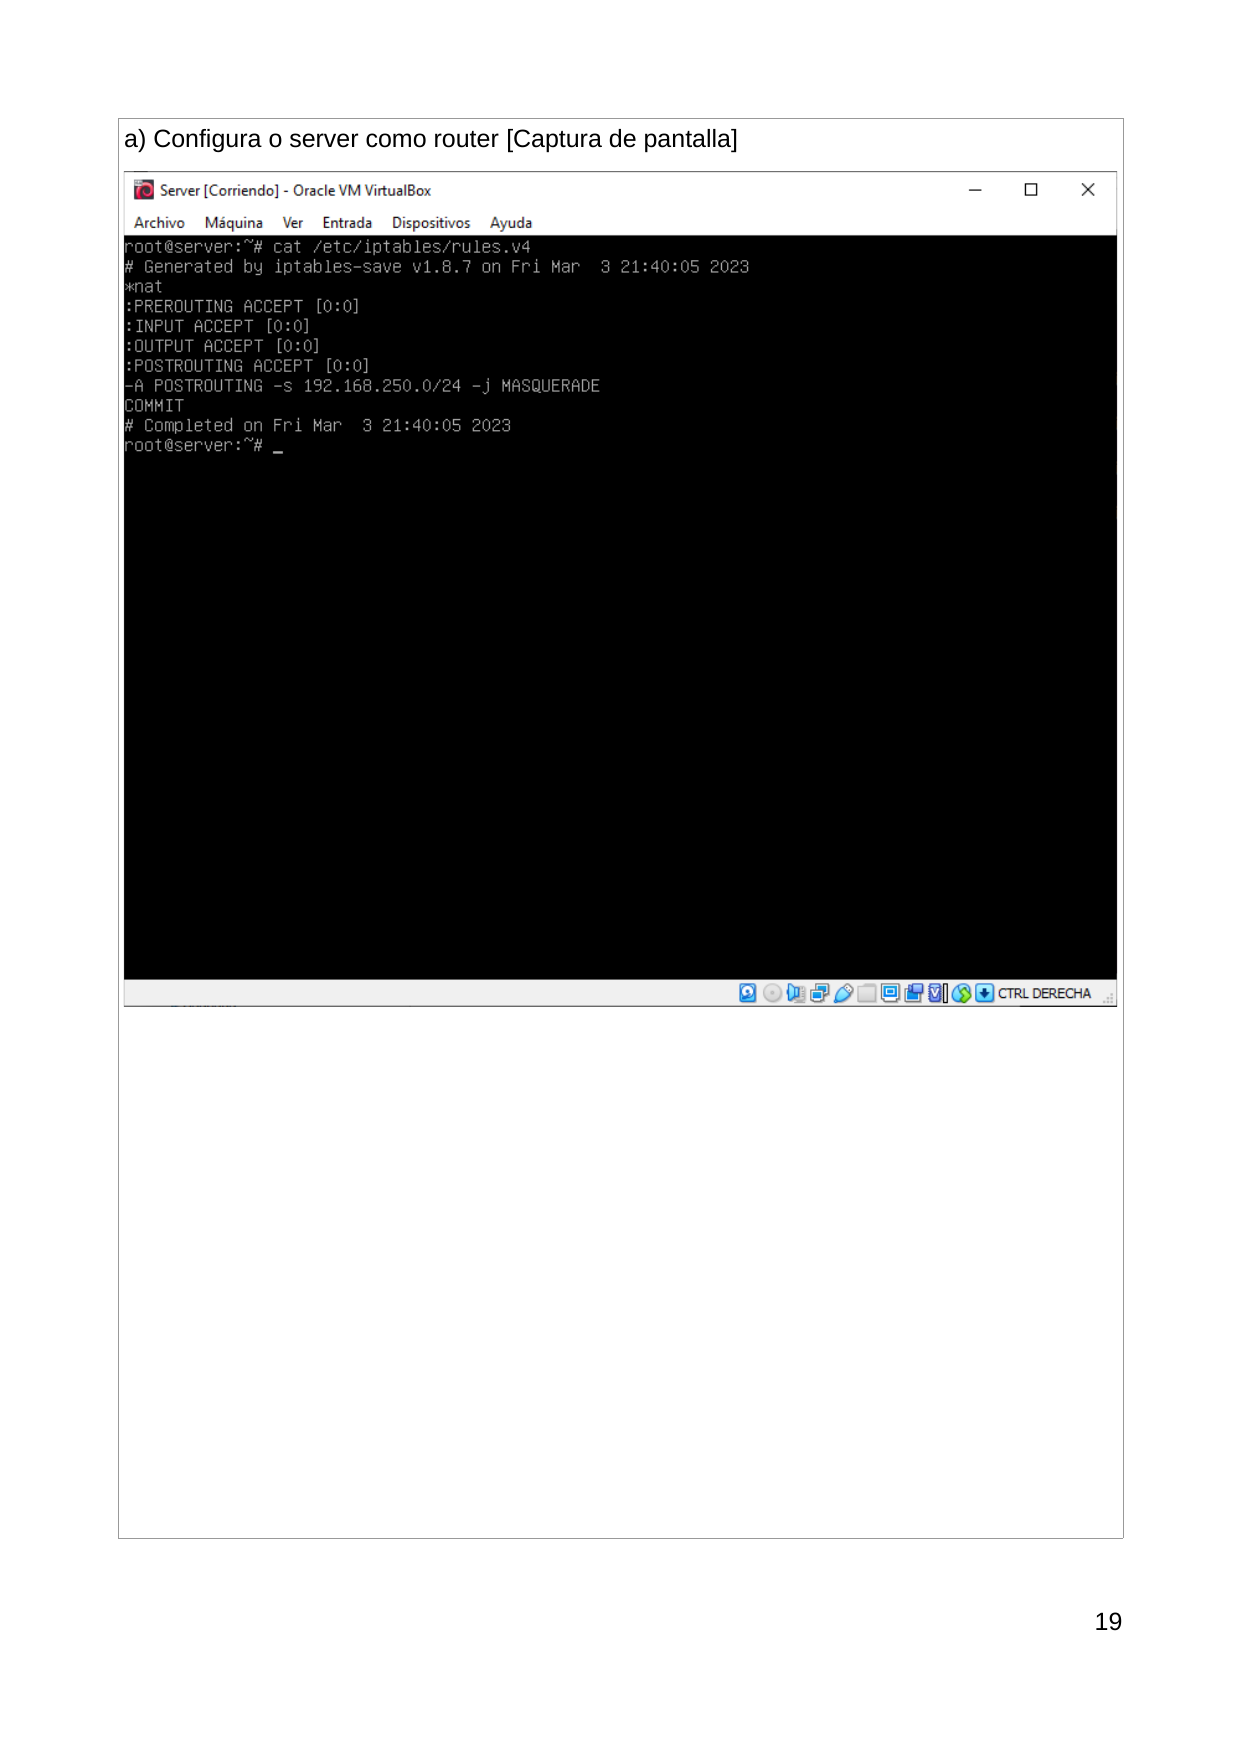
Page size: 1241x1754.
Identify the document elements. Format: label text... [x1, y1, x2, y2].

table_cell a) Configura o server como router [Captura de pantalla] [119, 119, 1123, 1538]
picture [123, 171, 1118, 1007]
